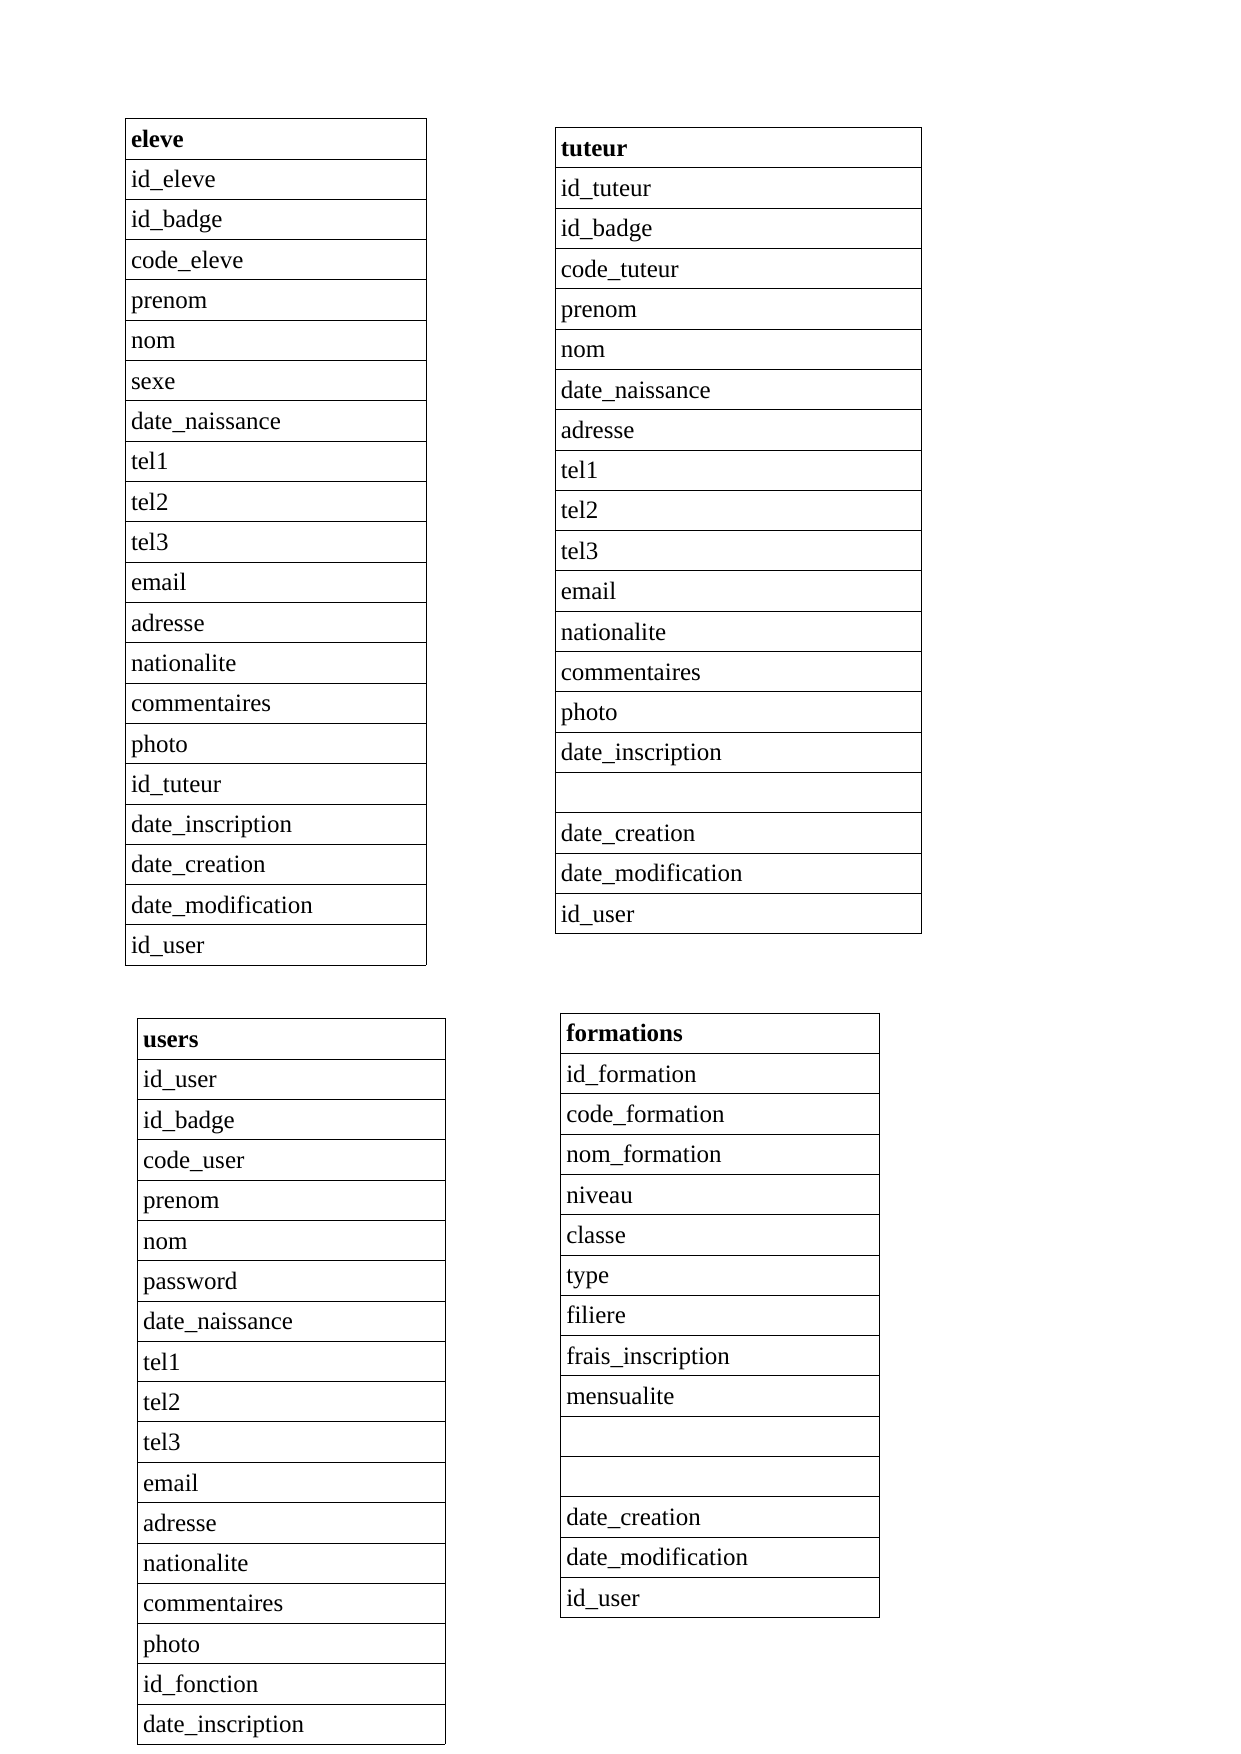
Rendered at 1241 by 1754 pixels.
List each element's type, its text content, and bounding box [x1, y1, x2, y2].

table_cell code_formation [561, 1094, 879, 1133]
table_cell tel1 [556, 451, 921, 490]
table_cell adresse [126, 603, 426, 642]
table_cell id_user [556, 894, 921, 933]
table_cell date_inscription [138, 1705, 445, 1744]
table_cell code_user [138, 1140, 445, 1179]
table_cell date_creation [126, 845, 426, 884]
table_cell [546, 118, 941, 942]
table_cell filiere [561, 1296, 879, 1335]
table_header users [138, 1019, 445, 1059]
table_cell type [561, 1256, 879, 1295]
table_cell frais_inscription [561, 1336, 879, 1375]
table_cell email [126, 563, 426, 602]
table_cell email [138, 1463, 445, 1502]
table_cell code_eleve [126, 240, 426, 279]
table_cell id_badge [126, 200, 426, 239]
table_cell tel3 [126, 522, 426, 562]
table_cell tel3 [556, 531, 921, 570]
table_cell nom [126, 321, 426, 360]
table_cell commentaires [138, 1584, 445, 1623]
table_cell prenom [126, 280, 426, 320]
table_cell id_badge [138, 1100, 445, 1139]
table_header eleve [126, 119, 426, 158]
table_header tuteur [556, 128, 921, 167]
table_cell photo [138, 1624, 445, 1663]
table_cell tel2 [126, 482, 426, 521]
table_cell niveau [561, 1175, 879, 1214]
table_cell nom [556, 330, 921, 369]
table_cell mensualite [561, 1376, 879, 1416]
table_cell date_modification [561, 1538, 879, 1577]
table_cell date_inscription [126, 805, 426, 844]
table_cell date_naissance [126, 401, 426, 441]
table_cell id_eleve [126, 160, 426, 199]
table_cell date_modification [126, 885, 426, 924]
table_cell date_inscription [556, 733, 921, 772]
table_cell tel2 [556, 491, 921, 530]
table_cell date_naissance [556, 370, 921, 409]
table_cell nationalite [138, 1544, 445, 1583]
table_cell id_user [561, 1578, 879, 1617]
table_cell id_badge [556, 209, 921, 248]
table_cell nom_formation [561, 1135, 879, 1174]
table_cell adresse [138, 1503, 445, 1542]
table_cell id_user [126, 925, 426, 965]
table_header formations [561, 1014, 879, 1053]
table_cell photo [556, 692, 921, 732]
table_cell [561, 1457, 879, 1496]
table_cell password [138, 1261, 445, 1301]
table_cell nationalite [556, 612, 921, 651]
table_cell adresse [556, 410, 921, 449]
table_cell tel2 [138, 1382, 445, 1421]
table_cell prenom [556, 289, 921, 328]
table_cell id_user [138, 1060, 445, 1099]
table_cell id_tuteur [556, 168, 921, 208]
table_cell [561, 1417, 879, 1456]
table_cell nom [138, 1221, 445, 1260]
table_cell commentaires [556, 652, 921, 691]
table_cell date_creation [561, 1497, 879, 1537]
table_cell id_tuteur [126, 764, 426, 803]
table_cell code_tuteur [556, 249, 921, 288]
table_cell tel1 [126, 442, 426, 481]
table_cell prenom [138, 1181, 445, 1220]
table_cell nationalite [126, 643, 426, 682]
table_cell tel1 [138, 1342, 445, 1381]
table_cell date_creation [556, 813, 921, 853]
table_cell commentaires [126, 684, 426, 723]
table_cell tel3 [138, 1422, 445, 1462]
table_cell sexe [126, 361, 426, 400]
table_cell photo [126, 724, 426, 763]
table_cell date_modification [556, 854, 921, 893]
table_cell [556, 773, 921, 812]
table_cell email [556, 571, 921, 611]
table_cell id_formation [561, 1054, 879, 1093]
table_cell date_naissance [138, 1302, 445, 1341]
table_cell classe [561, 1215, 879, 1254]
table_cell id_fonction [138, 1664, 445, 1704]
